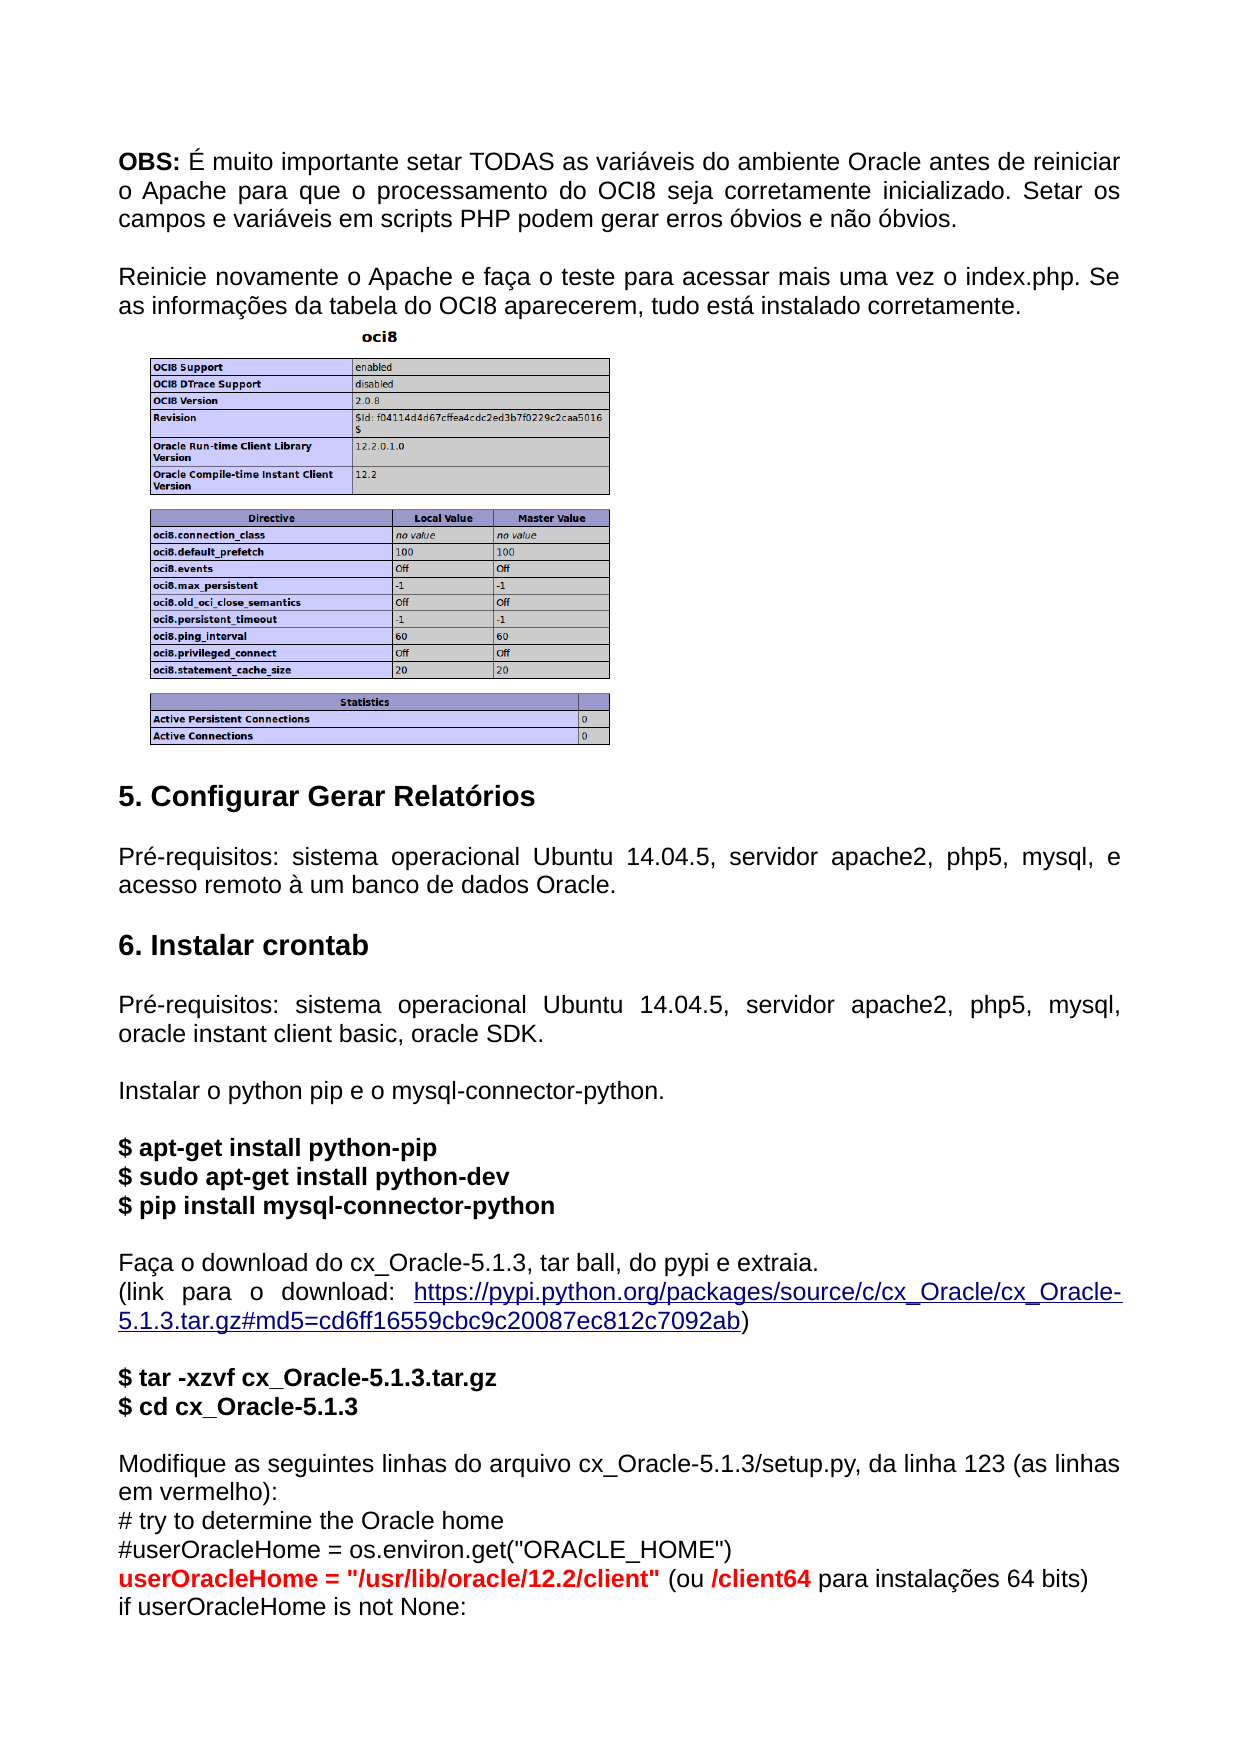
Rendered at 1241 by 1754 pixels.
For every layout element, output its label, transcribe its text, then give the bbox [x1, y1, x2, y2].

text userOracleHome = "/usr/lib/oracle/12.2/client" (ou /client64 para instalações 64 bits) [118, 1563, 1122, 1592]
text (link para o download: https://pypi.python.org/packages/source/c/cx_Oracle/cx_Oracle-5.1.3.tar.gz#md5=cd6ff16559cbc9c20087ec812c7092ab) [118, 1277, 1122, 1334]
text $ sudo apt-get install python-dev [118, 1162, 1122, 1191]
text $ cd cx_Oracle-5.1.3 [118, 1391, 1122, 1420]
text Instalar o python pip e o mysql-connector-python. [118, 1076, 1122, 1105]
text 5. Configurar Gerar Relatórios [118, 779, 1122, 813]
text $ tar -xzvf cx_Oracle-5.1.3.tar.gz [118, 1363, 1122, 1391]
text $ apt-get install python-pip [118, 1133, 1122, 1162]
text # try to determine the Oracle home [118, 1506, 1122, 1535]
text Pré-requisitos: sistema operacional Ubuntu 14.04.5, servidor apache2, php5, mysql, e acesso remoto à um banco de dados Oracle. [118, 842, 1122, 899]
text if userOracleHome is not None: [118, 1592, 1122, 1621]
text #userOracleHome = os.environ.get("ORACLE_HOME") [118, 1535, 1122, 1563]
text $ pip install mysql-connector-python [118, 1191, 1122, 1219]
text OBS: É muito importante setar TODAS as variáveis do ambiente Oracle antes de reiniciar o Apache para que o processamento do OCI8 seja corretamente inicializado. Setar os campos e variáveis em scripts PHP podem gerar erros óbvios e não óbvios. [118, 147, 1122, 233]
text Faça o download do cx_Oracle-5.1.3, tar ball, do pypi e extraia. [118, 1248, 1122, 1277]
text Pré-requisitos: sistema operacional Ubuntu 14.04.5, servidor apache2, php5, mysql, oracle instant client basic, oracle SDK. [118, 990, 1122, 1047]
text Modifique as seguintes linhas do arquivo cx_Oracle-5.1.3/setup.py, da linha 123 (as linhas em vermelho): [118, 1448, 1122, 1506]
picture [139, 325, 615, 749]
text 6. Instalar crontab [118, 928, 1122, 961]
text Reinicie novamente o Apache e faça o teste para acessar mais uma vez o index.php. Se as informações da tabela do OCI8 aparecerem, tudo está instalado corretamente. [118, 262, 1122, 319]
